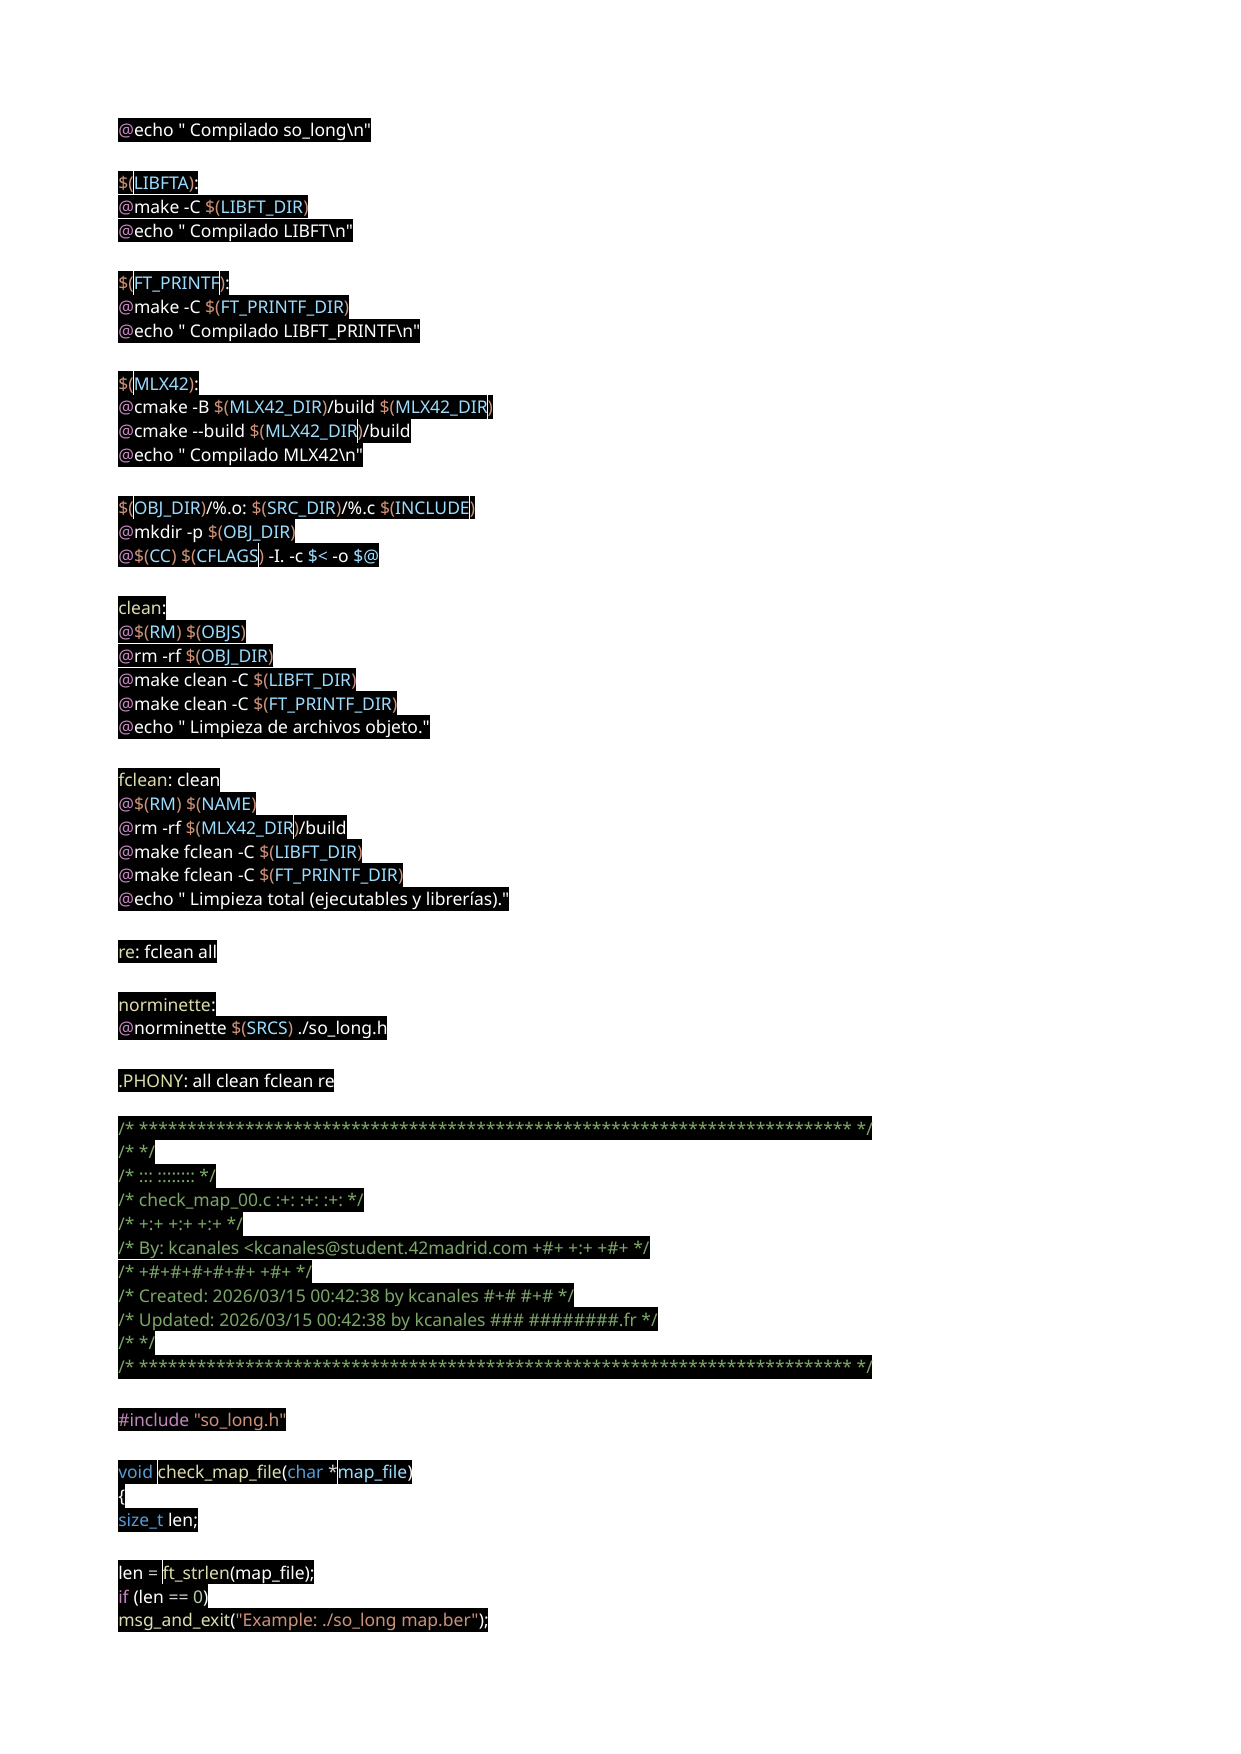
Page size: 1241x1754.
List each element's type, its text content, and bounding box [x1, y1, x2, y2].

text @mkdir -p $(OBJ_DIR) [118, 519, 1122, 543]
text /* check_map_00.c :+: :+: :+: */ [118, 1188, 1122, 1212]
text re: fclean all [118, 939, 1122, 963]
text @make -C $(FT_PRINTF_DIR) [118, 295, 1122, 319]
text @$(RM) $(NAME) [118, 792, 1122, 815]
text norminette: [118, 992, 1122, 1016]
text /* ************************************************************************** */ [118, 1116, 1122, 1140]
text @echo " Compilado MLX42\n" [118, 443, 1122, 467]
text len = ft_strlen(map_file); [118, 1560, 1122, 1584]
text @echo " Limpieza total (ejecutables y librerías)." [118, 887, 1122, 911]
text /* ************************************************************************** */ [118, 1355, 1122, 1379]
text @cmake --build $(MLX42_DIR)/build [118, 419, 1122, 443]
text void check_map_file(char *map_file) [118, 1460, 1122, 1484]
text @echo " Compilado so_long\n" [118, 118, 1122, 142]
text @echo " Compilado LIBFT_PRINTF\n" [118, 319, 1122, 343]
text $(OBJ_DIR)/%.o: $(SRC_DIR)/%.c $(INCLUDE) [118, 496, 1122, 519]
text @make -C $(LIBFT_DIR) [118, 194, 1122, 218]
text @echo " Compilado LIBFT\n" [118, 218, 1122, 242]
text /* ::: :::::::: */ [118, 1164, 1122, 1188]
text msg_and_exit("Example: ./so_long map.ber"); [118, 1608, 1122, 1632]
text /* */ [118, 1140, 1122, 1164]
text clean: [118, 596, 1122, 620]
text $(LIBFTA): [118, 171, 1122, 194]
text /* */ [118, 1331, 1122, 1355]
text @make fclean -C $(LIBFT_DIR) [118, 839, 1122, 863]
text @$(RM) $(OBJS) [118, 620, 1122, 643]
text size_t len; [118, 1508, 1122, 1532]
text #include "so_long.h" [118, 1407, 1122, 1431]
text /* +#+#+#+#+#+ +#+ */ [118, 1259, 1122, 1283]
text /* +:+ +:+ +:+ */ [118, 1212, 1122, 1236]
text { [118, 1484, 1122, 1508]
text fclean: clean [118, 768, 1122, 792]
text /* Updated: 2026/03/15 00:42:38 by kcanales ### ########.fr */ [118, 1307, 1122, 1331]
text /* By: kcanales <kcanales@student.42madrid.com +#+ +:+ +#+ */ [118, 1236, 1122, 1259]
text @rm -rf $(OBJ_DIR) [118, 643, 1122, 667]
text @echo " Limpieza de archivos objeto." [118, 715, 1122, 739]
text $(FT_PRINTF): [118, 271, 1122, 295]
text @make clean -C $(LIBFT_DIR) [118, 667, 1122, 691]
text .PHONY: all clean fclean re [118, 1069, 1122, 1092]
text /* Created: 2026/03/15 00:42:38 by kcanales #+# #+# */ [118, 1283, 1122, 1307]
text @norminette $(SRCS) ./so_long.h [118, 1016, 1122, 1040]
text $(MLX42): [118, 371, 1122, 395]
text @rm -rf $(MLX42_DIR)/build [118, 815, 1122, 839]
text if (len == 0) [118, 1584, 1122, 1608]
text @make fclean -C $(FT_PRINTF_DIR) [118, 863, 1122, 887]
text @cmake -B $(MLX42_DIR)/build $(MLX42_DIR) [118, 395, 1122, 419]
text @$(CC) $(CFLAGS) -I. -c $< -o $@ [118, 543, 1122, 567]
text @make clean -C $(FT_PRINTF_DIR) [118, 691, 1122, 715]
